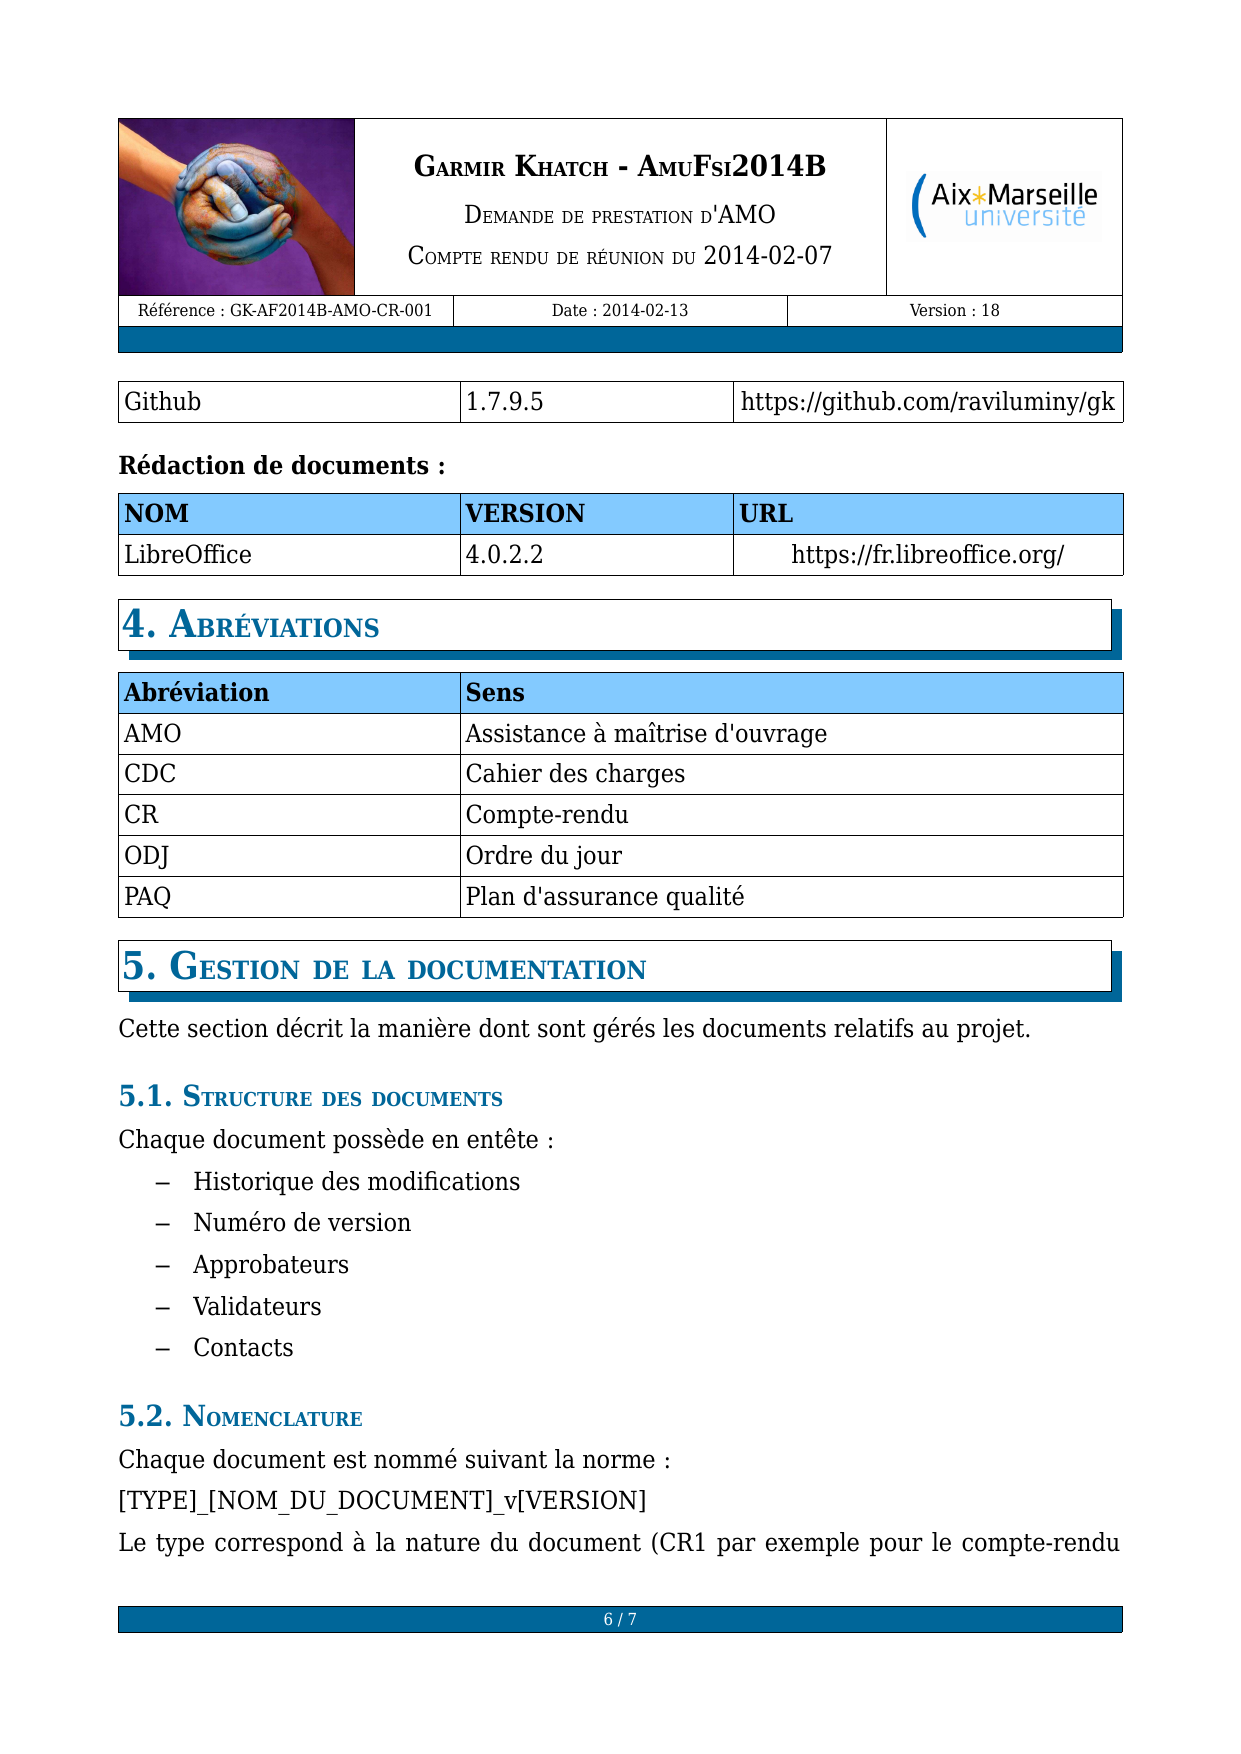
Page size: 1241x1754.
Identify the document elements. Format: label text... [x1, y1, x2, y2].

text Chaque document possède en entête : [118, 1125, 1122, 1154]
list Numéro de version [156, 1208, 1122, 1238]
table_cell Compte-rendu [461, 795, 1123, 835]
table_cell PAQ [119, 877, 460, 917]
picture [887, 126, 1122, 288]
table_cell AMO [119, 714, 460, 754]
table_cell 1.7.9.5 [461, 382, 733, 422]
text Rédaction de documents : [118, 451, 1122, 481]
subtitle Nomenclature [118, 1399, 1122, 1433]
list Contacts [156, 1333, 1122, 1363]
text Chaque document est nommé suivant la norme : [118, 1445, 1122, 1474]
table_cell Ordre du jour [461, 836, 1123, 876]
table_header VERSION [461, 494, 733, 534]
table_cell ODJ [119, 836, 460, 876]
subtitle Structure des documents [118, 1079, 1122, 1113]
text Le type correspond à la nature du document (CR1 par exemple pour le compte-rendu [118, 1528, 1122, 1557]
table_cell Assistance à maîtrise d'ouvrage [461, 714, 1123, 754]
subtitle Abréviations [119, 600, 1111, 649]
table_header NOM [119, 494, 460, 534]
table_cell https://fr.libreoffice.org/‎ [734, 535, 1123, 575]
table_header Sens [461, 673, 1123, 713]
table_header URL [734, 494, 1123, 534]
table_cell CR [119, 795, 460, 835]
table_header Abréviation [119, 673, 460, 713]
picture [119, 119, 354, 295]
text Cette section décrit la manière dont sont gérés les documents relatifs au projet. [118, 1014, 1122, 1043]
table_cell 4.0.2.2 [461, 535, 733, 575]
subtitle Gestion de la documentation [119, 941, 1111, 991]
list Approbateurs [156, 1250, 1122, 1279]
table_cell Plan d'assurance qualité [461, 877, 1123, 917]
list Validateurs [156, 1292, 1122, 1321]
table_cell LibreOffice [119, 535, 460, 575]
table_cell Github [119, 382, 460, 422]
text [TYPE]_[NOM_DU_DOCUMENT]_v[VERSION] [118, 1486, 1122, 1516]
table_cell https://github.com/raviluminy/gk [734, 382, 1123, 422]
list Historique des modifications [156, 1167, 1122, 1196]
table_cell Cahier des charges [461, 755, 1123, 794]
table_cell CDC [119, 755, 460, 794]
